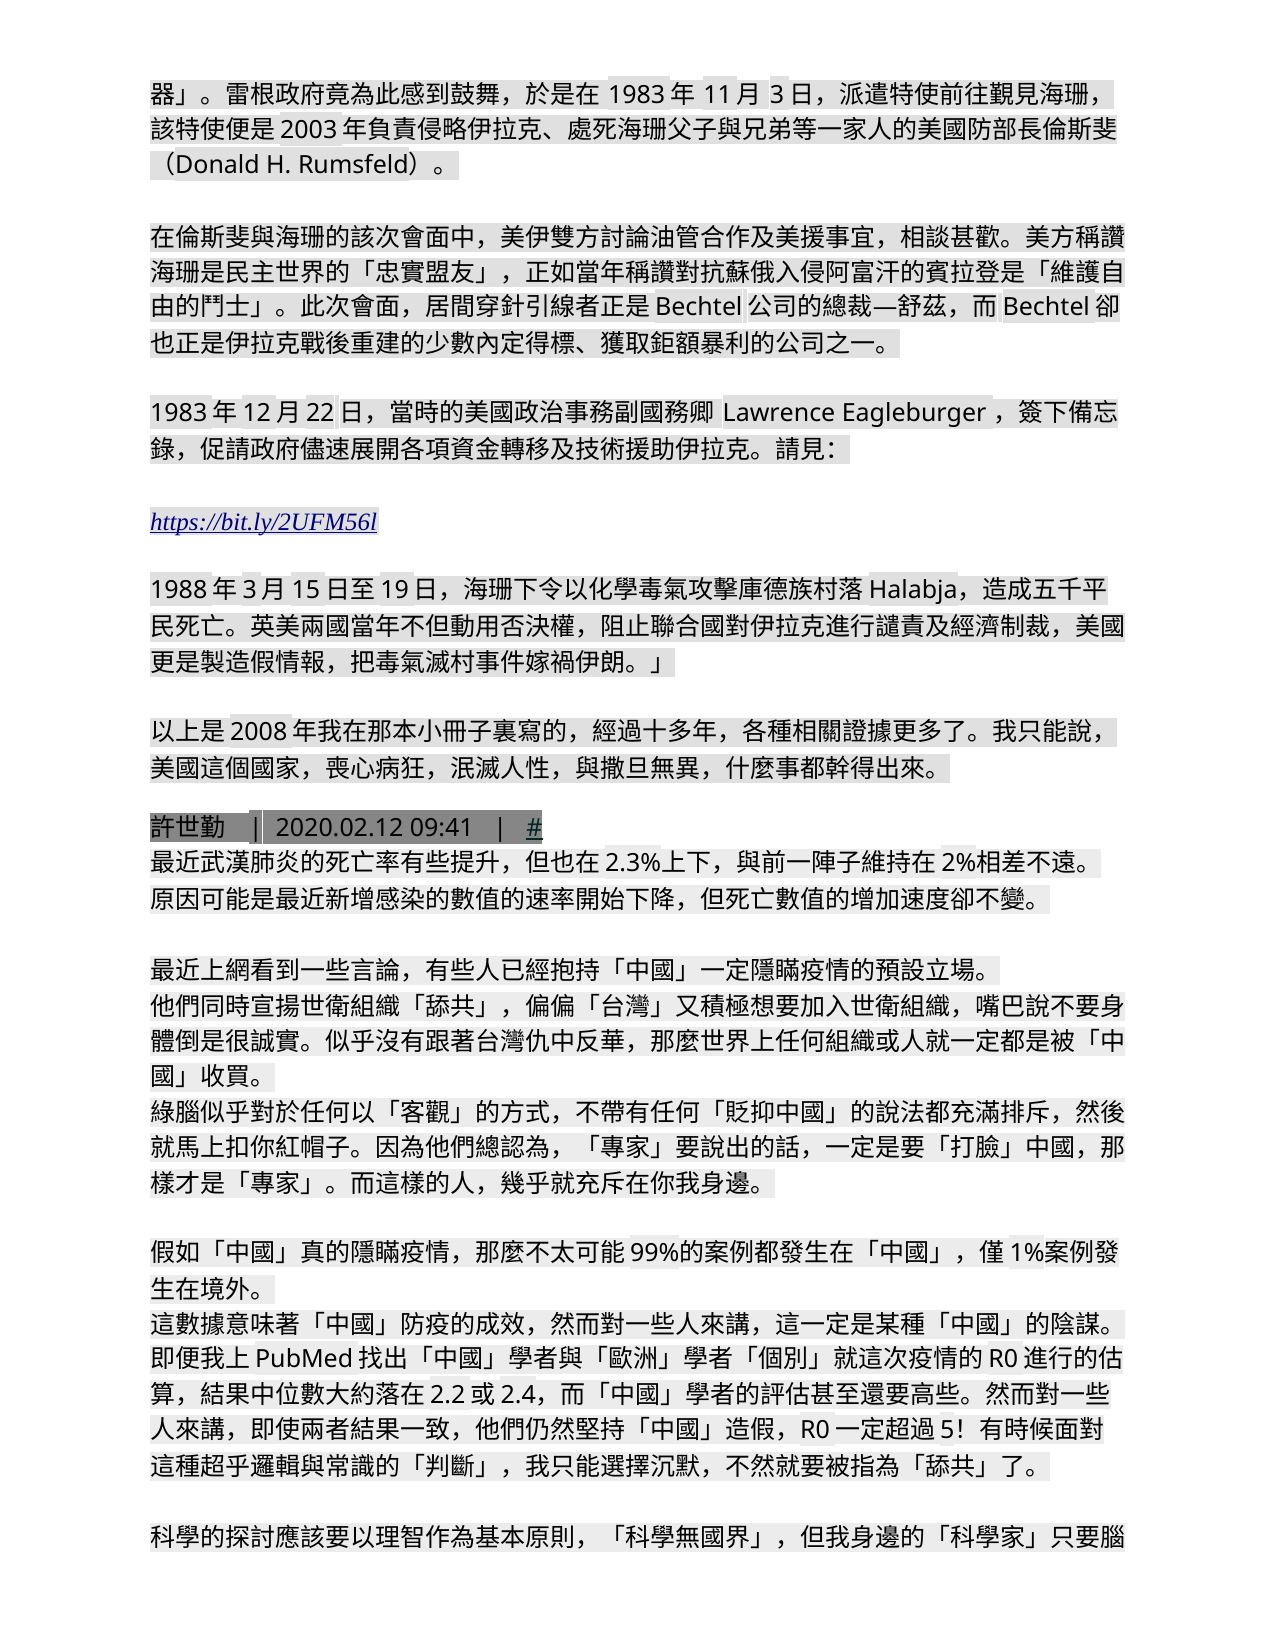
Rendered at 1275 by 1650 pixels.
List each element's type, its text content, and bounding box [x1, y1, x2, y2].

text 許世勤 | 2020.02.12 09:41 | # [150, 808, 1125, 844]
text 器」。雷根政府竟為此感到鼓舞，於是在 1983年 11月 3日，派遣特使前往覲見海珊，該特使便是2003年負責侵略伊拉克、處死海珊父子與兄弟等一家人的美國防部長倫斯斐（Donald H. Rumsfeld）。 在倫斯斐與海珊的該次會面中，美伊雙方討論油管合作及美援事宜，相談甚歡。美方稱讚海珊是民主世界的「忠實盟友」，正如當年稱讚對抗蘇俄入侵阿富汗的賓拉登是「維護自由的鬥士」。此次會面，居間穿針引線者正是Bechtel公司的總裁—舒茲，而Bechtel卻也正是伊拉克戰後重建的少數內定得標、獲取鉅額暴利的公司之一。 1983年12月22日，當時的美國政治事務副國務卿 Lawrence Eagleburger ，簽下備忘錄，促請政府儘速展開各項資金轉移及技術援助伊拉克。請見： https://bit.ly/2UFM56l 1988年3月15日至19日，海珊下令以化學毒氣攻擊庫德族村落Halabja，造成五千平民死亡。英美兩國當年不但動用否決權，阻止聯合國對伊拉克進行譴責及經濟制裁，美國更是製造假情報，把毒氣滅村事件嫁禍伊朗。」 以上是2008年我在那本小冊子裏寫的，經過十多年，各種相關證據更多了。我只能說，美國這個國家，喪心病狂，泯滅人性，與撒旦無異，什麼事都幹得出來。 [150, 75, 1125, 783]
text 最近武漢肺炎的死亡率有些提升，但也在2.3%上下，與前一陣子維持在2%相差不遠。 原因可能是最近新增感染的數值的速率開始下降，但死亡數值的增加速度卻不變。 最近上網看到一些言論，有些人已經抱持「中國」一定隱瞞疫情的預設立場。 他們同時宣揚世衛組織「舔共」，偏偏「台灣」又積極想要加入世衛組織，嘴巴說不要身體倒是很誠實。似乎沒有跟著台灣仇中反華，那麼世界上任何組織或人就一定都是被「中國」收買。 綠腦似乎對於任何以「客觀」的方式，不帶有任何「貶抑中國」的說法都充滿排斥，然後就馬上扣你紅帽子。因為他們總認為，「專家」要說出的話，一定是要「打臉」中國，那樣才是「專家」。而這樣的人，幾乎就充斥在你我身邊。 假如「中國」真的隱瞞疫情，那麼不太可能99%的案例都發生在「中國」，僅1%案例發生在境外。 這數據意味著「中國」防疫的成效，然而對一些人來講，這一定是某種「中國」的陰謀。 即便我上PubMed找出「中國」學者與「歐洲」學者「個別」就這次疫情的R0進行的估算，結果中位數大約落在2.2或2.4，而「中國」學者的評估甚至還要高些。然而對一些人來講，即使兩者結果一致，他們仍然堅持「中國」造假，R0一定超過5！有時候面對這種超乎邏輯與常識的「判斷」，我只能選擇沉默，不然就要被指為「舔共」了。 科學的探討應該要以理智作為基本原則，「科學無國界」，但我身邊的「科學家」只要腦子一綠，立場就馬上變了。很多人喜歡說「讓世界看見台灣」，他們總以為世界沒有台灣就活不下去，但更多的時候卻是台灣自外於世界，活在自己想像的「國際」中。應該是台灣要「走進世界」。 幾天前，有人跟我說一個「傳聞」，2019-nCoV是「中國」自己造出來的。我說即便真是如此，要把病毒從層層管制的實驗室帶出來進行散佈，這本身就很不容易。即便「中國」真的自己做了這樣的「生化武器」，他又何必把病毒拿出來在「自己」的土地上做風險難以評估的「野放」?發生疫情對「中國」經濟與政治穩定不利，共產黨又不是傻子。即便「中國」真的做了這樣的病毒，那他的目的也只能是「防禦」，找出哪天被施放這樣的病毒攻擊時，能夠在第一時間取得「解藥」。如果真想要做一個用來「攻擊」的病毒，那把具有引發「出血熱」能力的病毒拿來改造不是更好?這樣「殺傷力」才強大啊！搞個R0 2.2而死亡率2.3%的病毒，讓「敵人」有機會防禦甚至開發出特效藥，說不定還因此強化了「敵人」的生化科技實力，會有這樣的「武器」嗎？ 「假設」真的是人工製造病毒來野放，以基本邏輯來思考，這樣的結果對「誰」有利，那樣「誰」才有這個「動機」去幹這種事。另外，只有跟那間實驗室相關的人員，才會知道病毒的存放點、病毒的virulence、tropism、life cycle、傳播途徑等。可以通過層層管制把病毒液拿去野外感染動物，這說明實驗室內部可能存在叛徒，而且還得非常了解武漢當地的風土民情，不然怎麼保證被施放病毒的動物會進市場成為「野味」? 在台灣要用理智的話語來分析一件事是非常不容易的，也不可能透過分析能夠說服民眾。飢餓行銷、恐懼行銷，才是效果最好的行銷方式。多數台灣人基本的邏輯與判斷力不足，他們大都根據謠言緋語等「主流」來判斷是非，習慣「意氣用事」而非「理則學」，即便他可能在某些專業方面是個了不起的專家。當然，大陸的民眾也不少人習慣「意氣用事」，這畢竟是多數人民的特性。只是如果連管理階層的人總樂於讓民眾「意氣用事」，那麼實際對民眾有利的政策恐怕都要無疾而終，而未來的衝突恐怕難以避免。 [150, 844, 1125, 1552]
